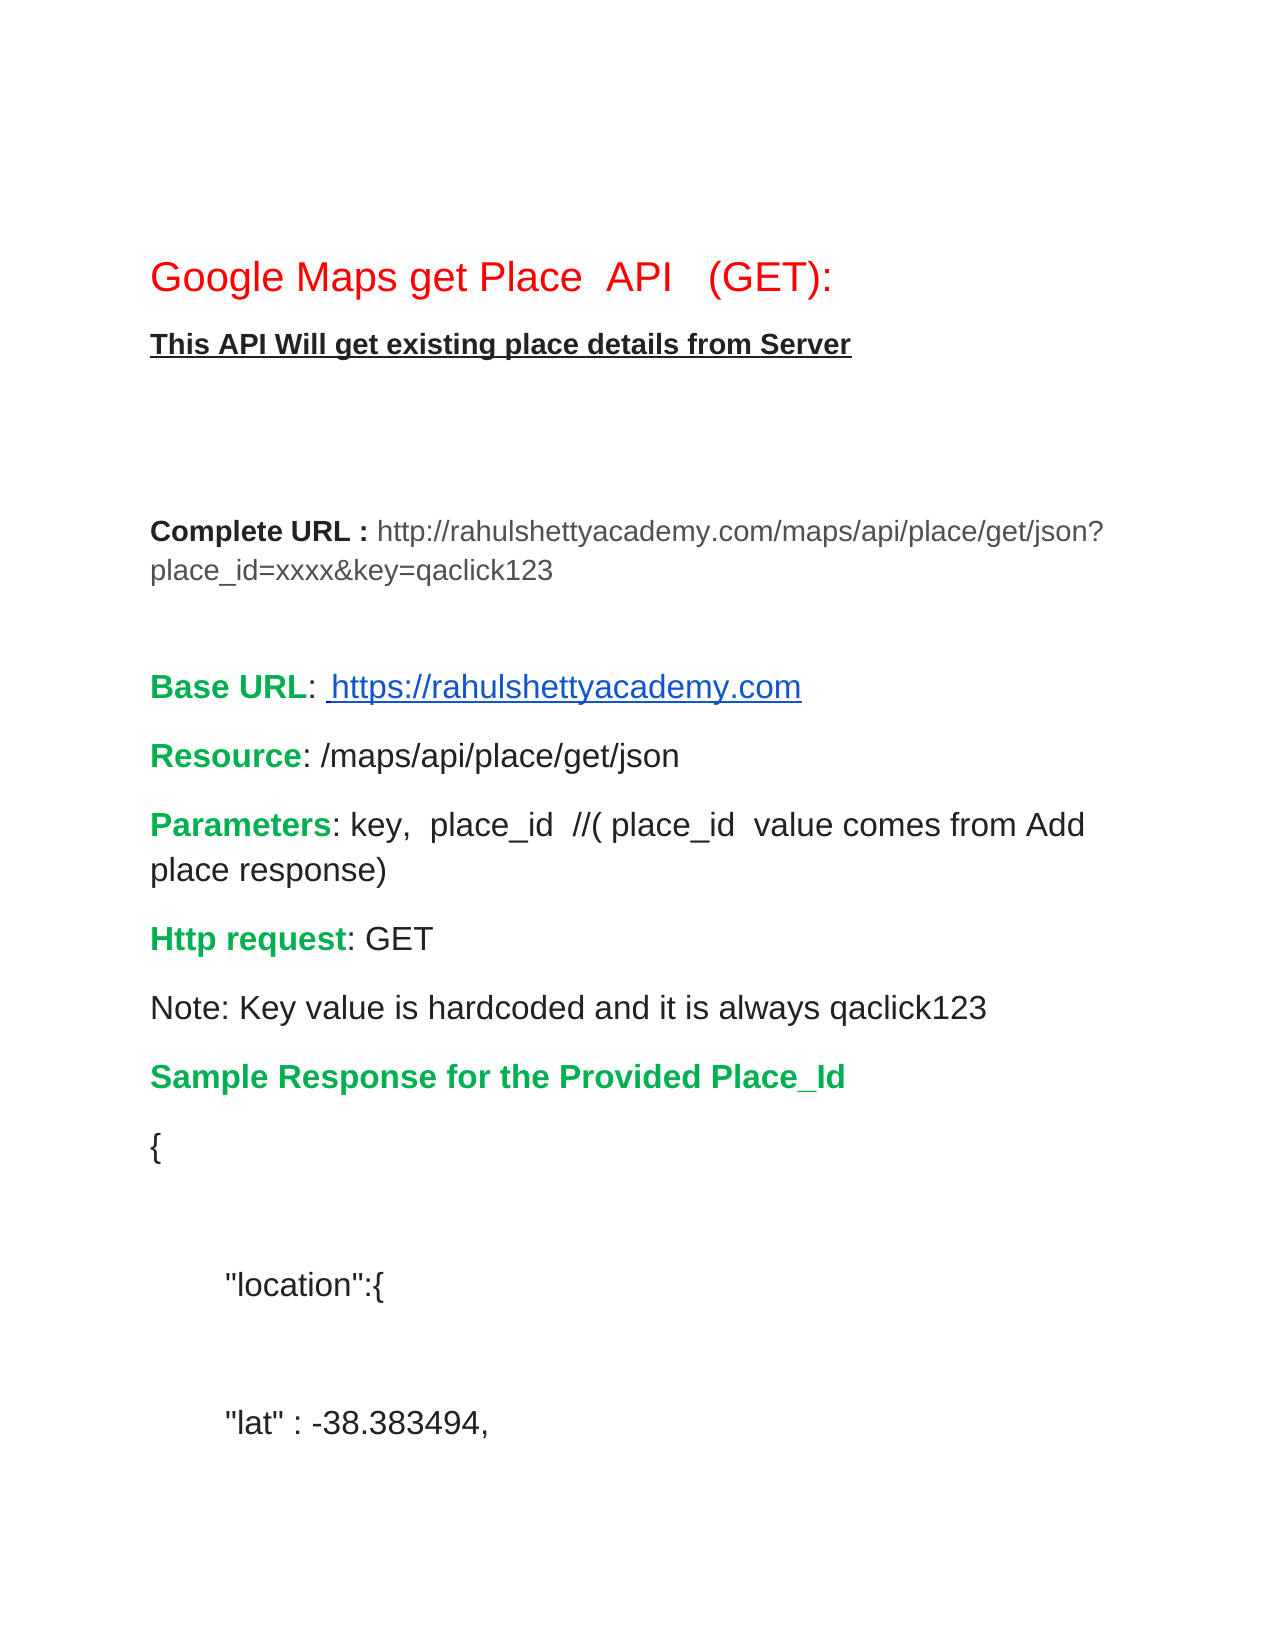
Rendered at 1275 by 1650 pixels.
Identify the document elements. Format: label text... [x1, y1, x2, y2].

text Parameters: key, place_id //( place_id value comes from Add place response) [150, 805, 1125, 888]
text Note: Key value is hardcoded and it is always qaclick123 [150, 988, 1125, 1026]
text "lat" : -38.383494, [150, 1403, 1125, 1441]
text Resource: /maps/api/place/get/json [150, 736, 1125, 775]
text Sample Response for the Provided Place_Id [150, 1057, 1125, 1096]
text "location":{ [150, 1264, 1125, 1303]
text Google Maps get Place API (GET): [150, 252, 1125, 300]
text Base URL: https://rahulshettyacademy.com [150, 667, 1125, 706]
text This API Will get existing place details from Server [150, 327, 1125, 361]
text Http request: GET [150, 919, 1125, 957]
text { [150, 1126, 1125, 1165]
text Complete URL : http://rahulshettyacademy.com/maps/api/place/get/json?place_id=xxxx&key=qaclick123 [150, 514, 1125, 586]
